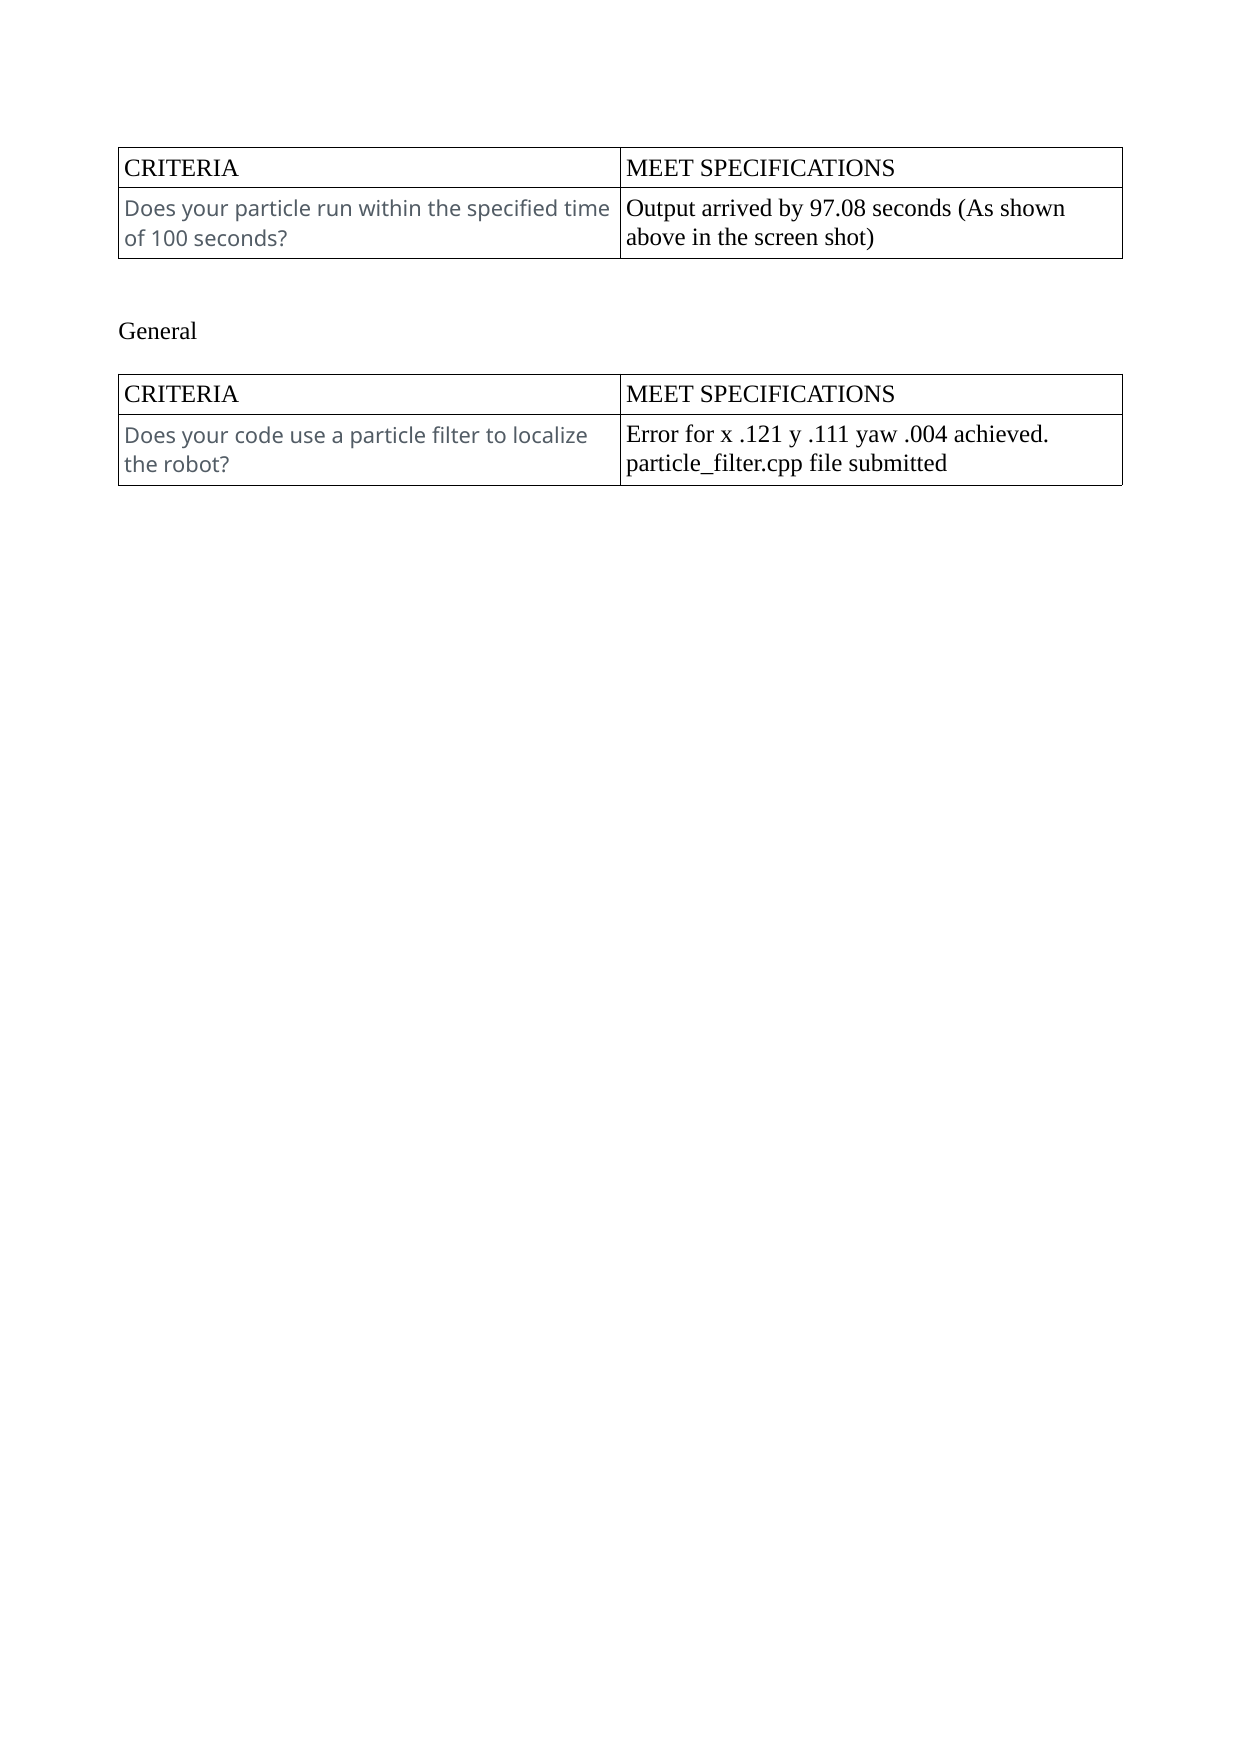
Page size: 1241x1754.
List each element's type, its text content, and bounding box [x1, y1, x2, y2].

table_header MEET SPECIFICATIONS [621, 375, 1122, 414]
table_header CRITERIA [119, 148, 620, 187]
table_header CRITERIA [119, 375, 620, 414]
table_cell Does your particle run within the specified time of 100 seconds? [119, 188, 620, 258]
table_cell Output arrived by 97.08 seconds (As shown above in the screen shot) [621, 188, 1122, 258]
table_cell Error for x .121 y .111 yaw .004 achieved. particle_filter.cpp file submitted [621, 415, 1122, 485]
table_cell Does your code use a particle filter to localize the robot? [119, 415, 620, 485]
table_header MEET SPECIFICATIONS [621, 148, 1122, 187]
text General [118, 316, 1122, 345]
